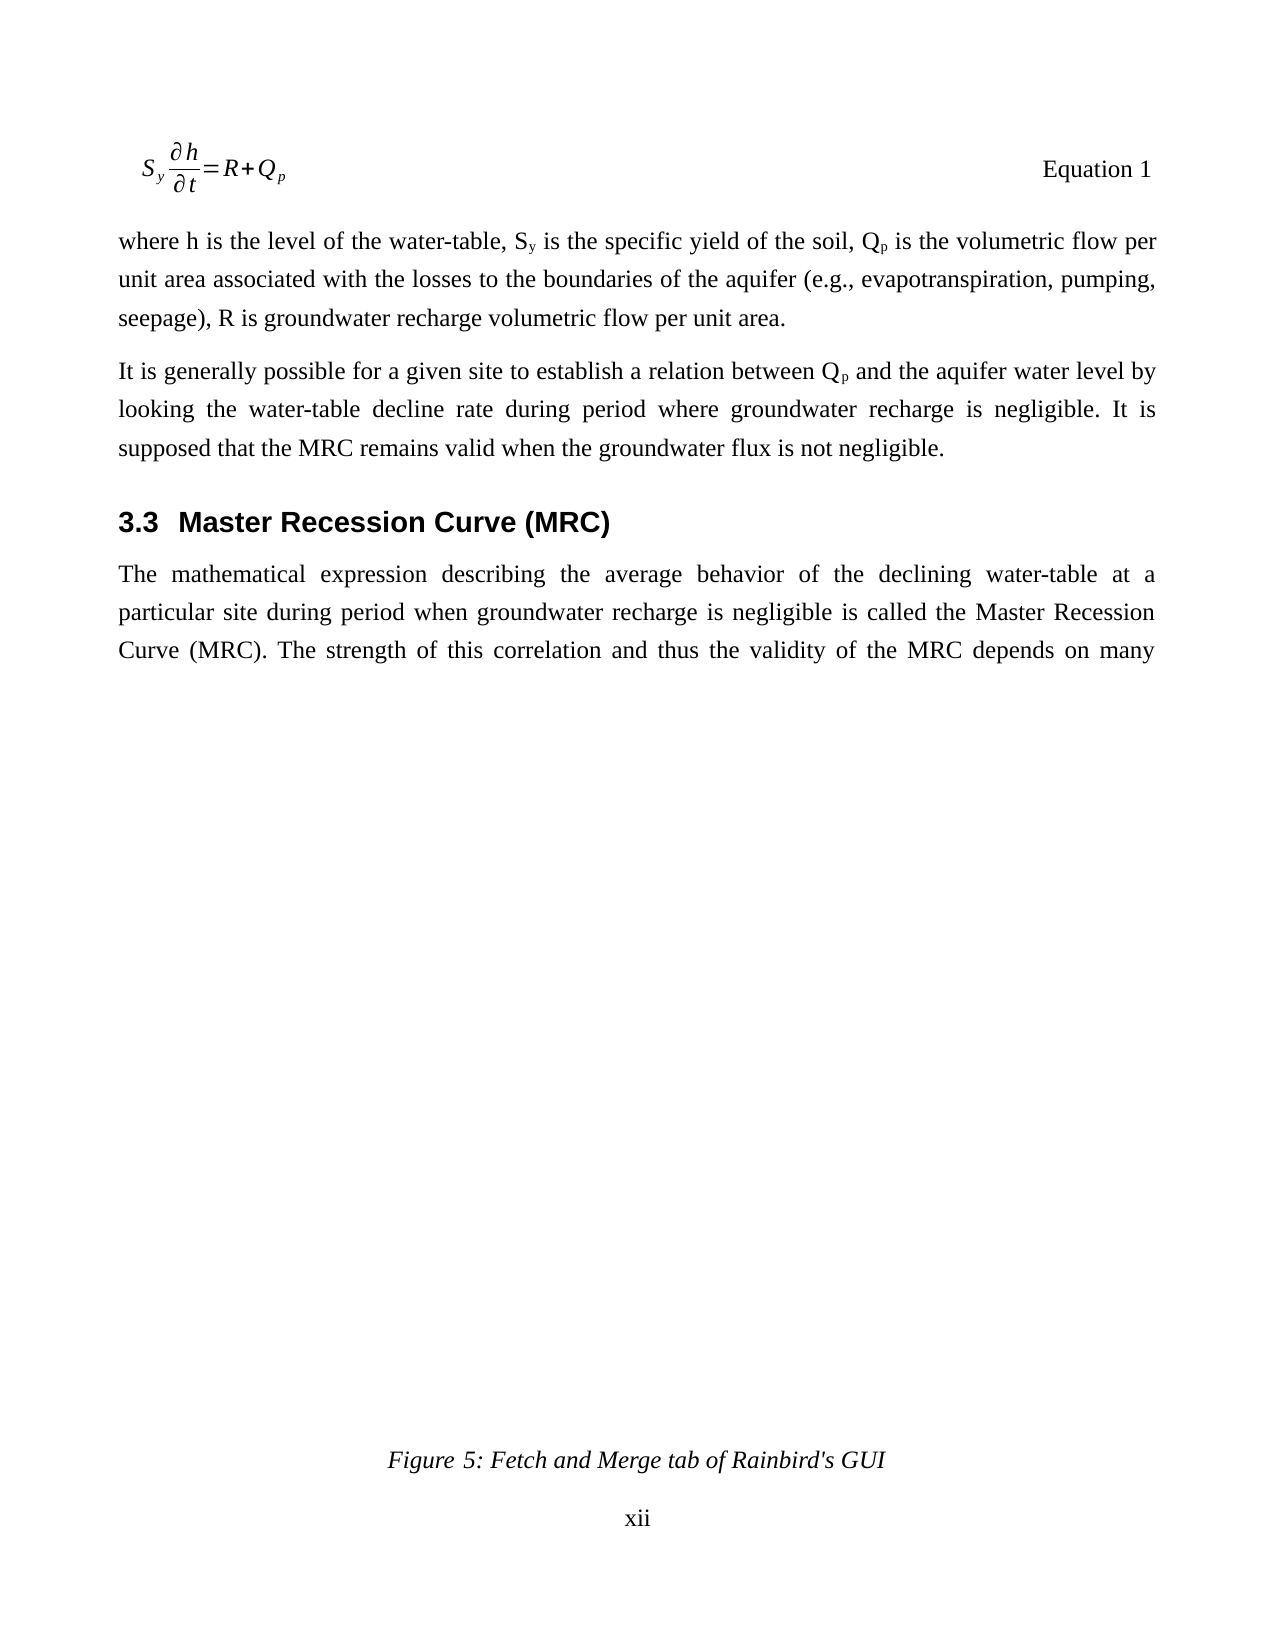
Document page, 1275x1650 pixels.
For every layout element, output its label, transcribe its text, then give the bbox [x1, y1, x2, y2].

title Figure 5: Fetch and Merge tab of Rainbird's GUI [313, 735, 962, 1474]
text It is generally possible for a given site to establish a relation between Qp and the aquifer water level by looking the water-table decline rate during period where groundwater recharge is negligible. It is supposed that the MRC remains valid when the groundwater flux is not negligible. [118, 349, 1157, 464]
text where h is the level of the water-table, Sy is the specific yield of the soil, Qp is the volumetric flow per unit area associated with the losses to the boundaries of the aquifer (e.g., evapotranspiration, pumping, seepage), R is groundwater recharge volumetric flow per unit area. [118, 219, 1157, 334]
subtitle Master Recession Curve (MRC) [118, 505, 1157, 539]
table_header [118, 118, 975, 219]
table_header Equation 1 [975, 118, 1157, 219]
text The mathematical expression describing the average behavior of the declining water-table at a particular site during period when groundwater recharge is negligible is called the Master Recession Curve (MRC). The strength of this correlation and thus the validity of the MRC depends on many [118, 551, 1157, 667]
